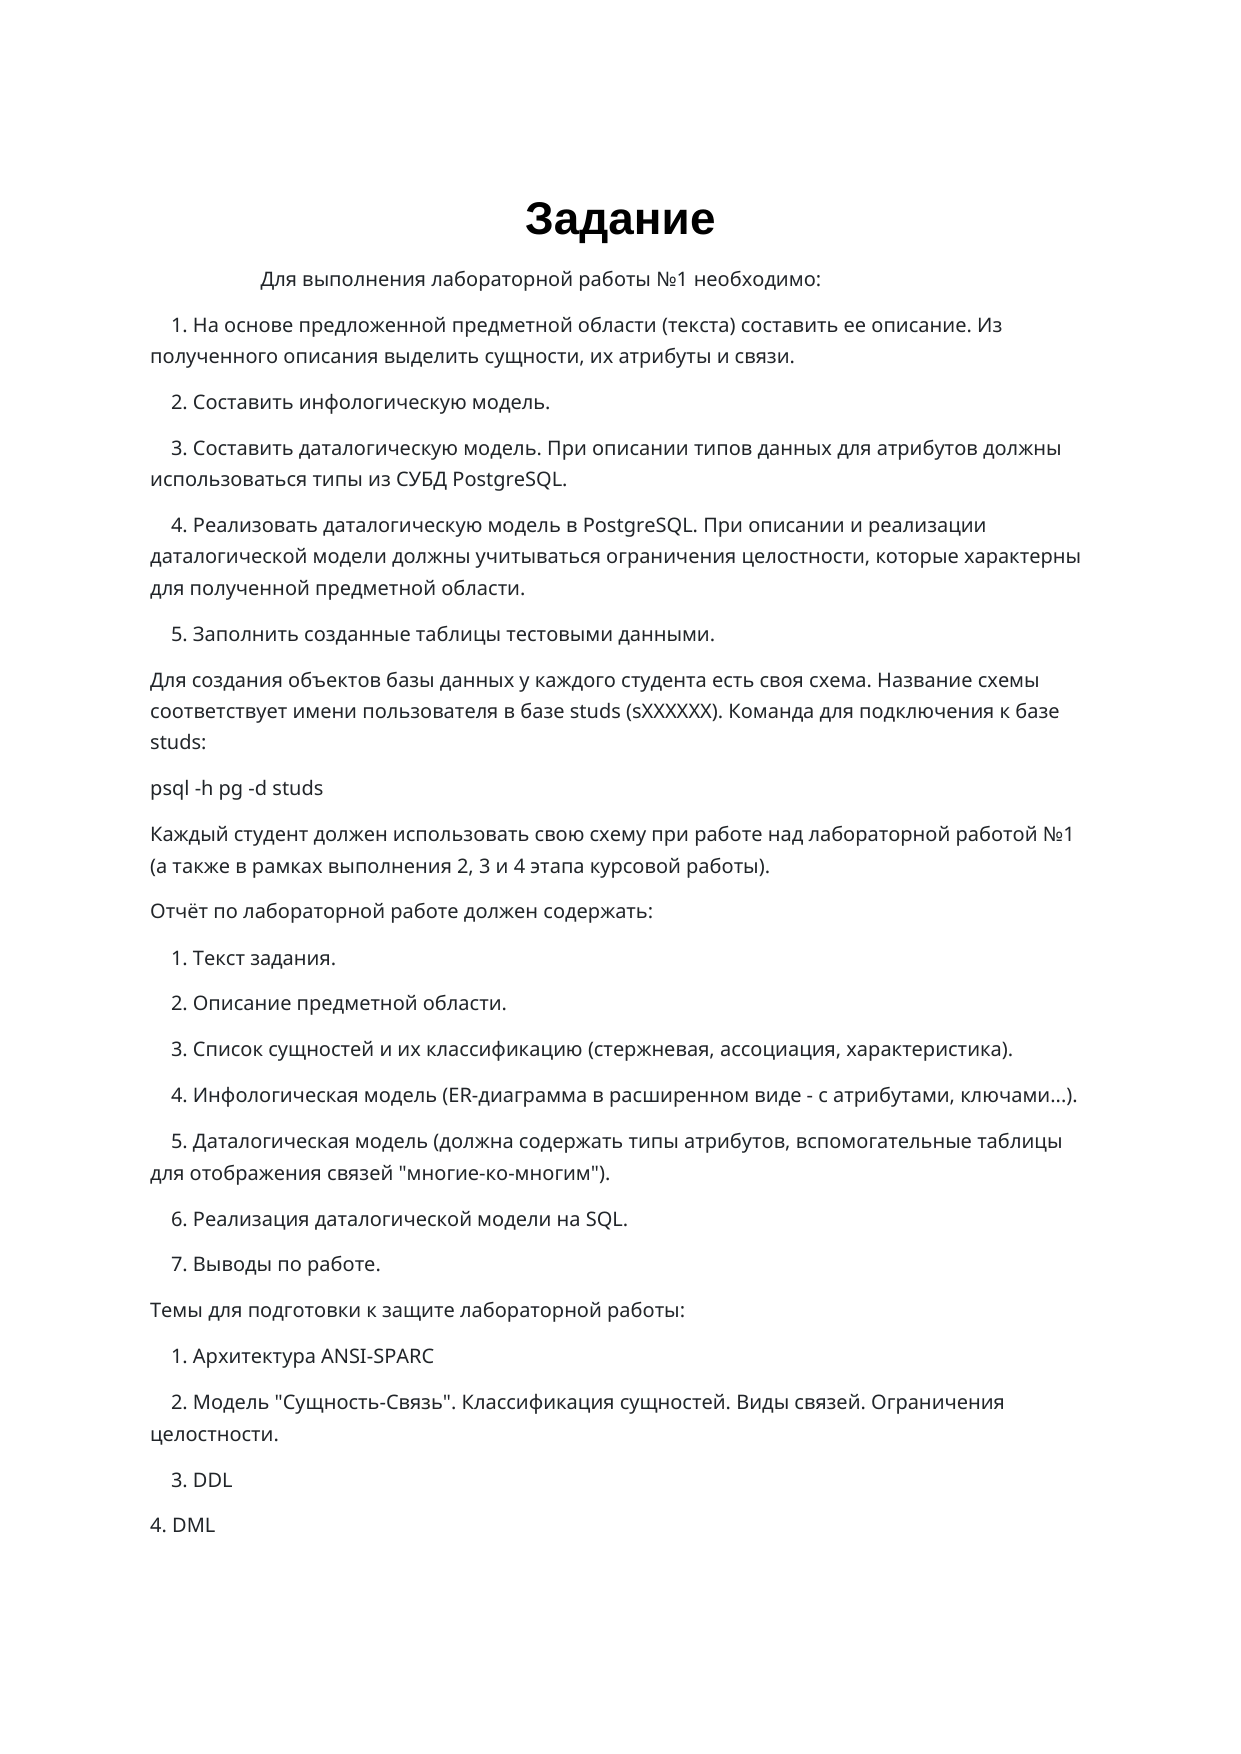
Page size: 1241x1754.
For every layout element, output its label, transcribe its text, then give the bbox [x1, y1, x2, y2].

text 4. DML [150, 1512, 1090, 1539]
text Отчёт по лабораторной работе должен содержать: [150, 898, 1090, 925]
text 7. Выводы по работе. [150, 1251, 1090, 1278]
list Для выполнения лабораторной работы №1 необходимо: [150, 265, 1090, 292]
text 5. Даталогическая модель (должна содержать типы атрибутов, вспомогательные таблицы для отображения связей "многие-ко-многим"). [150, 1127, 1090, 1186]
subtitle Задание [150, 192, 1090, 244]
text 2. Описание предметной области. [150, 989, 1090, 1017]
text 3. Список сущностей и их классификацию (стержневая, ассоциация, характеристика). [150, 1035, 1090, 1063]
text 3. DDL [150, 1466, 1090, 1493]
text 6. Реализация даталогической модели на SQL. [150, 1204, 1090, 1232]
text 4. Инфологическая модель (ER-диаграмма в расширенном виде - с атрибутами, ключами...). [150, 1081, 1090, 1109]
text Для создания объектов базы данных у каждого студента есть своя схема. Название схемы соответствует имени пользователя в базе studs (sXXXXXX). Команда для подключения к базе studs: [150, 666, 1090, 756]
text 4. Реализовать даталогическую модель в PostgreSQL. При описании и реализации даталогической модели должны учитываться ограничения целостности, которые характерны для полученной предметной области. [150, 511, 1090, 601]
text 2. Составить инфологическую модель. [150, 388, 1090, 415]
text 5. Заполнить созданные таблицы тестовыми данными. [150, 620, 1090, 647]
text 1. Текст задания. [150, 943, 1090, 971]
text Темы для подготовки к защите лабораторной работы: [150, 1296, 1090, 1324]
text Каждый студент должен использовать свою схему при работе над лабораторной работой №1 (а также в рамках выполнения 2, 3 и 4 этапа курсовой работы). [150, 820, 1090, 879]
text 3. Составить даталогическую модель. При описании типов данных для атрибутов должны использоваться типы из СУБД PostgreSQL. [150, 434, 1090, 492]
text psql -h pg -d studs [150, 774, 1090, 802]
text 2. Модель "Сущность-Связь". Классификация сущностей. Виды связей. Ограничения целостности. [150, 1388, 1090, 1447]
text 1. Архитектура ANSI-SPARC [150, 1342, 1090, 1370]
text 1. На основе предложенной предметной области (текста) составить ее описание. Из полученного описания выделить сущности, их атрибуты и связи. [150, 311, 1090, 369]
